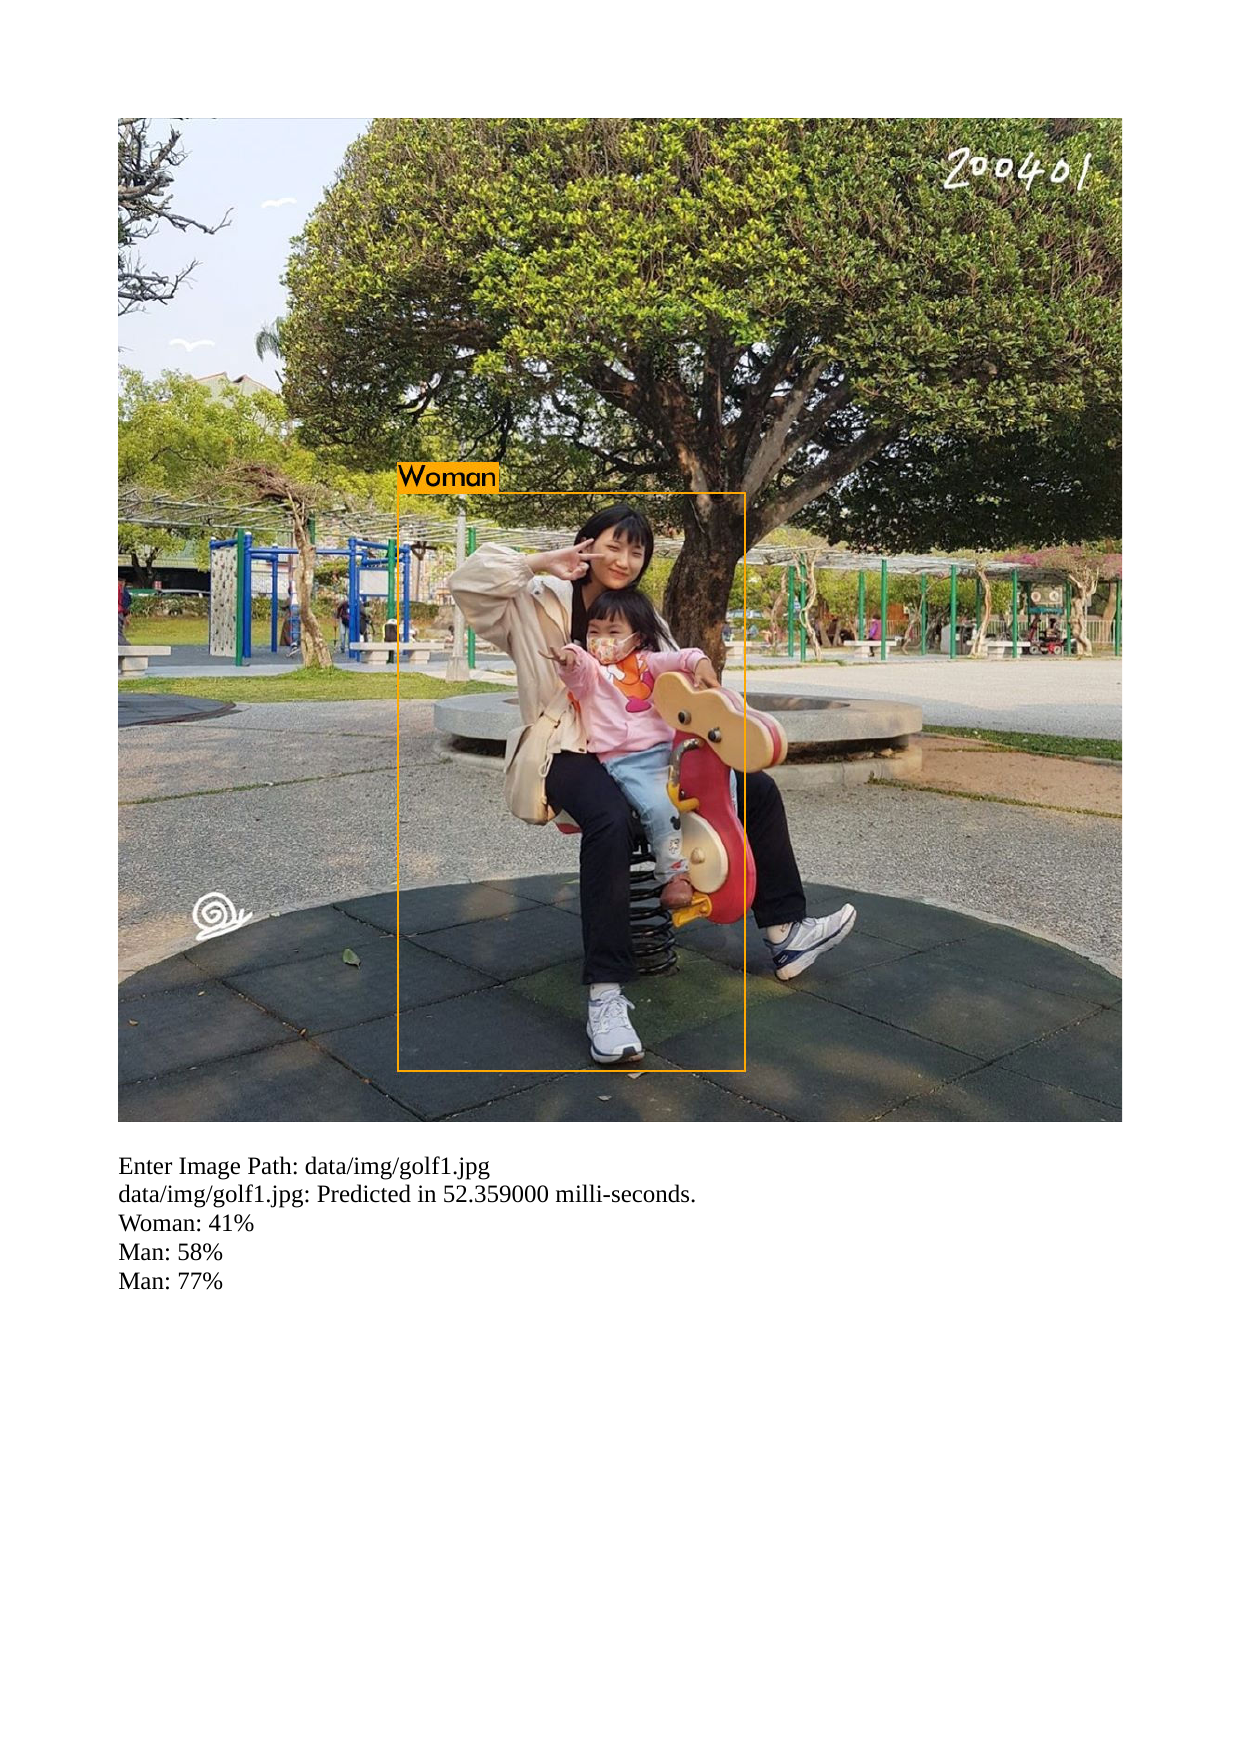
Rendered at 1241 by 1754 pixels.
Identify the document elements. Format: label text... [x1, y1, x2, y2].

picture [118, 118, 1123, 1122]
text data/img/golf1.jpg: Predicted in 52.359000 milli-seconds. [118, 1179, 1122, 1208]
text Man: 77% [118, 1266, 1122, 1294]
text Woman: 41% [118, 1208, 1122, 1237]
text Man: 58% [118, 1237, 1122, 1266]
text Enter Image Path: data/img/golf1.jpg [118, 1151, 1122, 1179]
